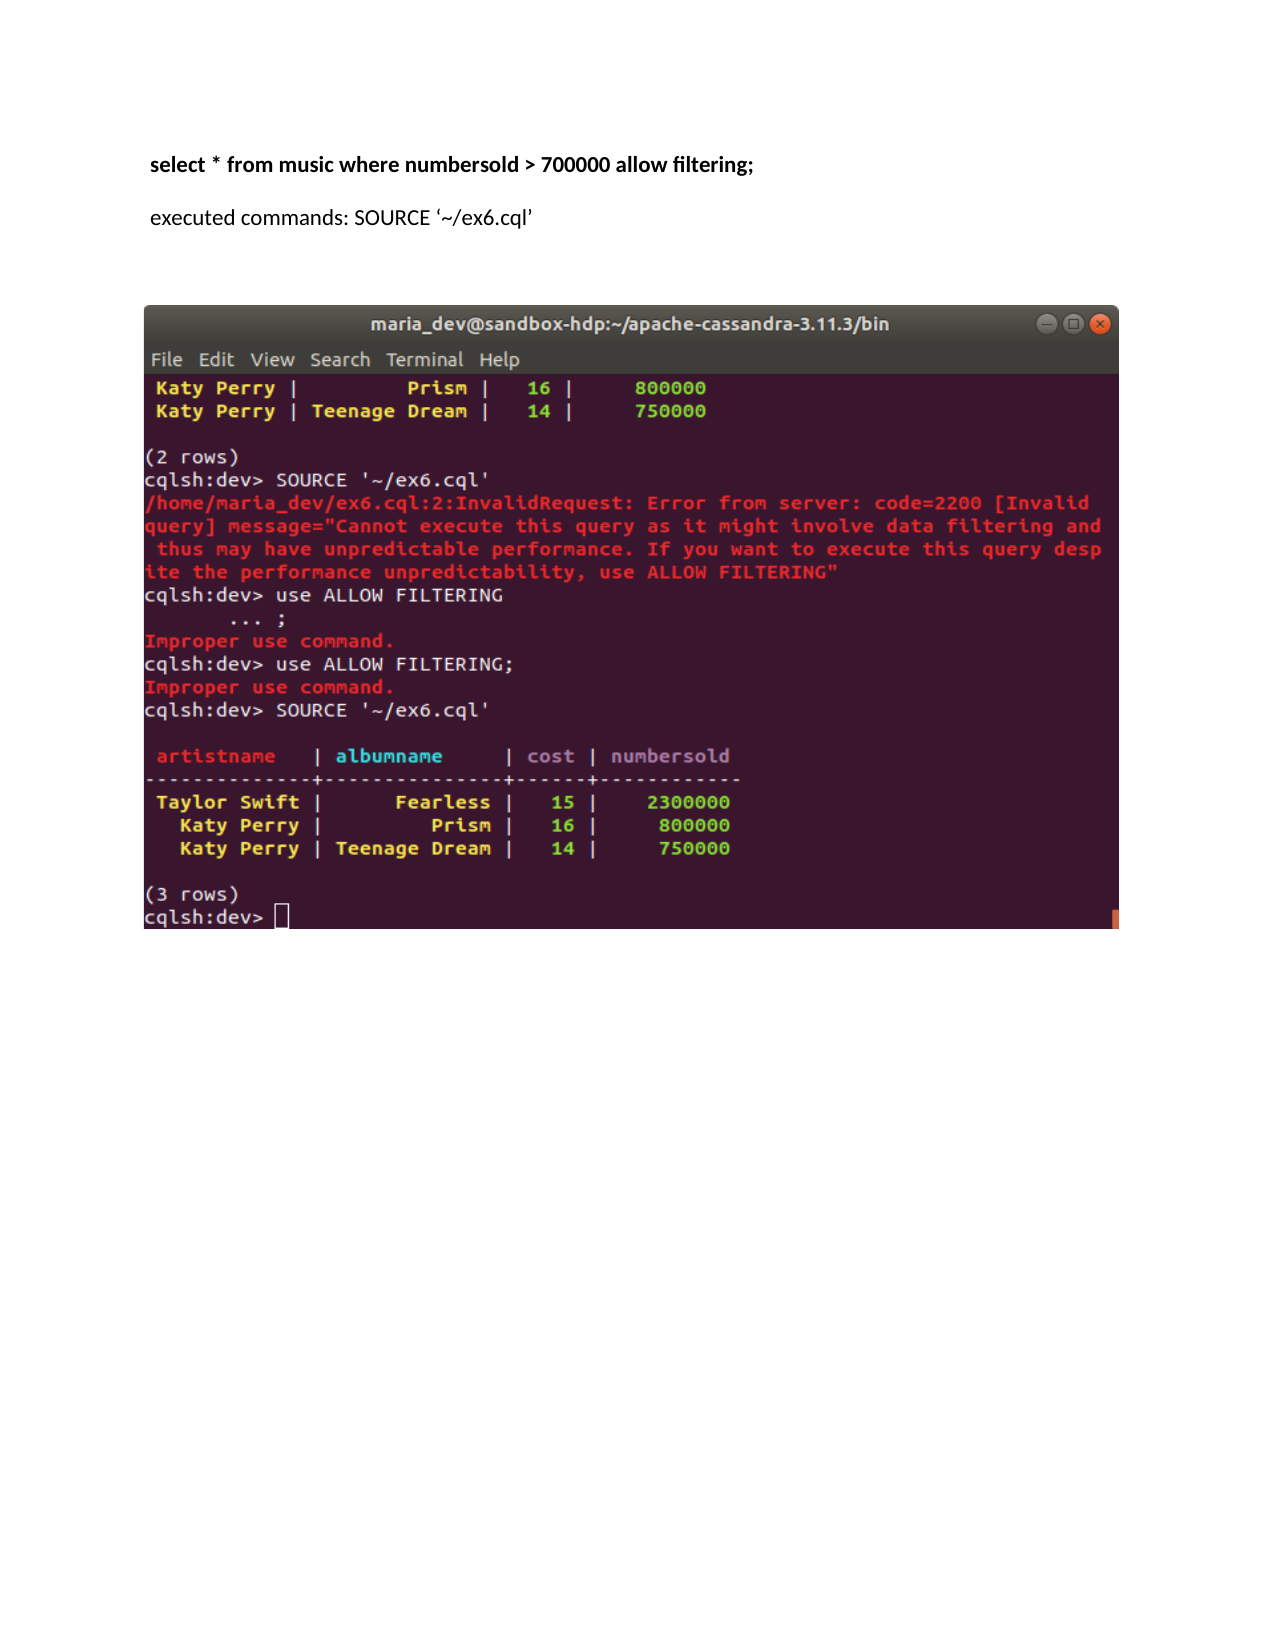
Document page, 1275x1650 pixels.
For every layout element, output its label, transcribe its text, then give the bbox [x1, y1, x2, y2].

text executed commands: SOURCE ‘~/ex6.cql’ [150, 203, 1125, 231]
text select * from music where numbersold > 700000 allow filtering; [150, 150, 1125, 178]
